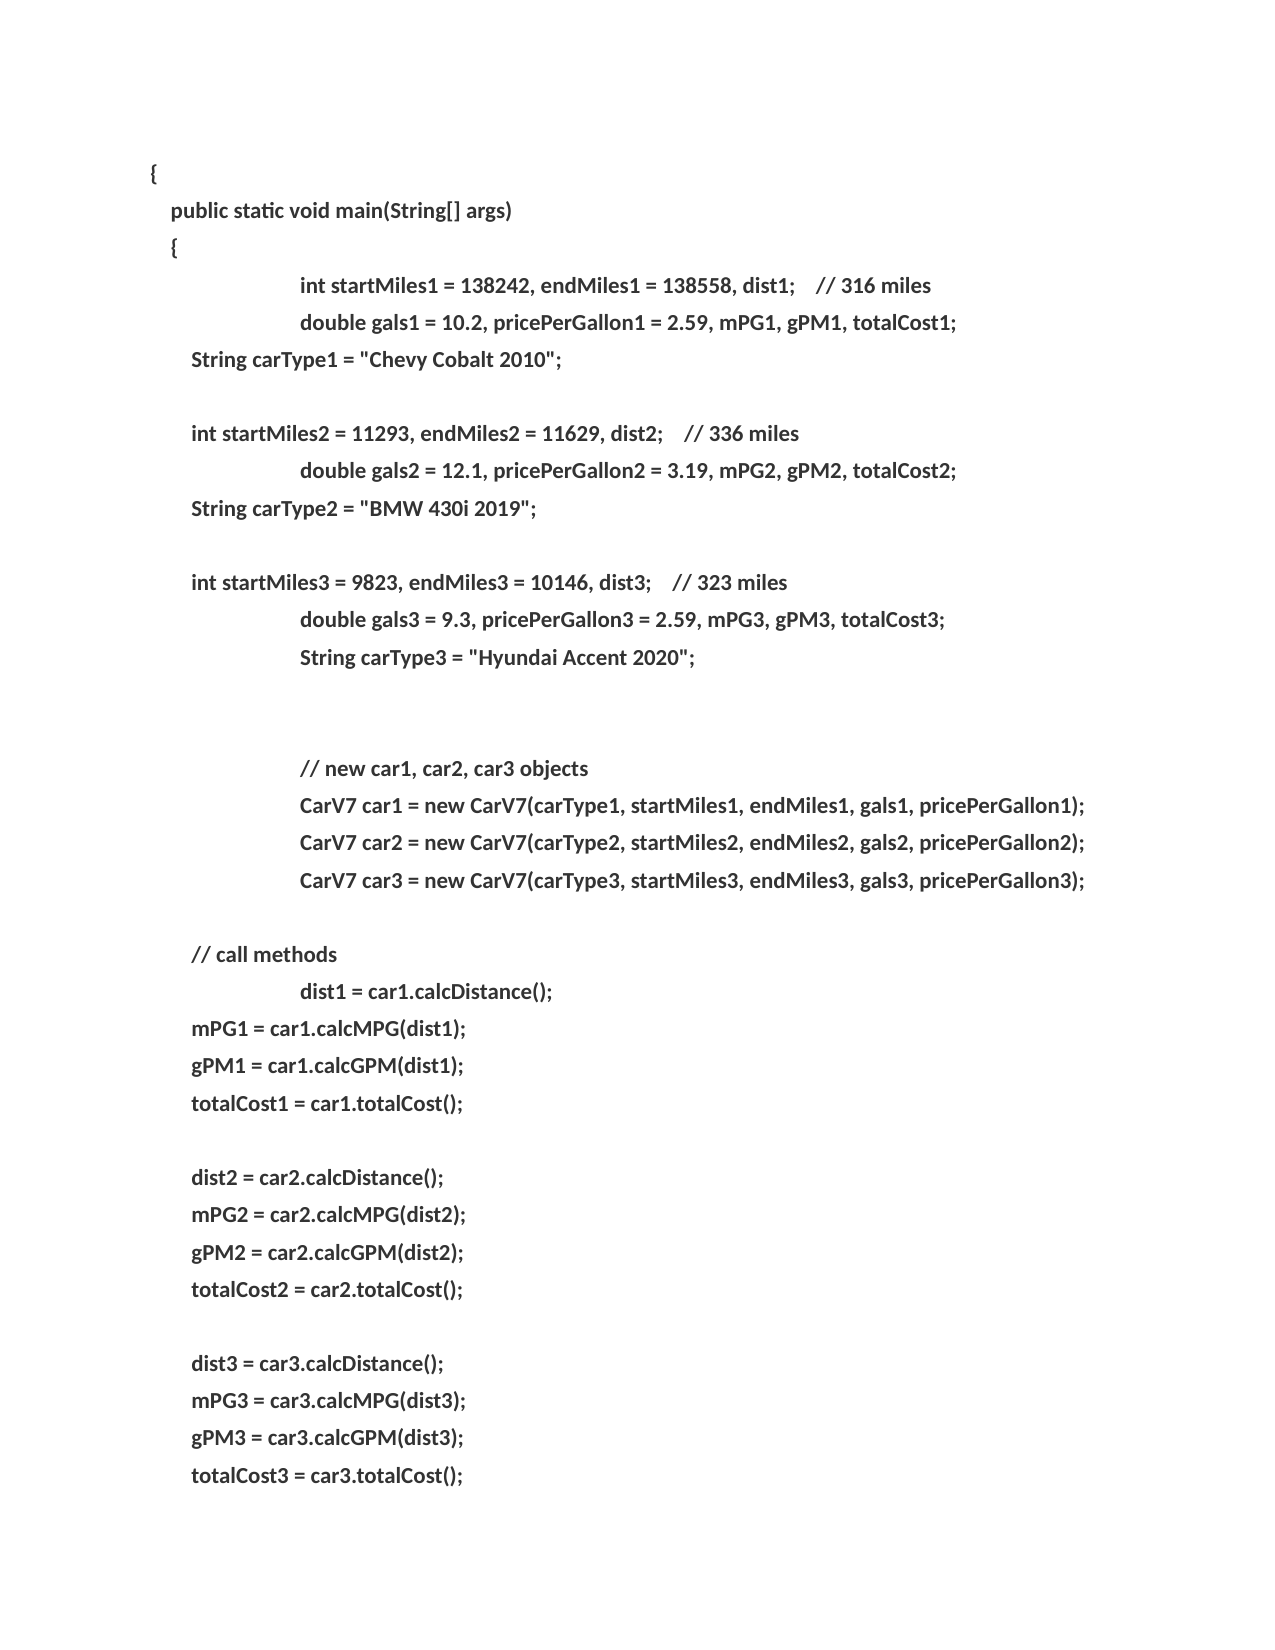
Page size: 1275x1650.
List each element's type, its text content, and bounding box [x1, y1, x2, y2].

text { [150, 224, 1125, 262]
text mPG1 = car1.calcMPG(dist1); [150, 1005, 1125, 1042]
text // new car1, car2, car3 objects [150, 745, 1125, 782]
text CarV7 car1 = new CarV7(carType1, startMiles1, endMiles1, gals1, pricePerGallon1); [150, 782, 1125, 819]
text double gals3 = 9.3, pricePerGallon3 = 2.59, mPG3, gPM3, totalCost3; [150, 596, 1125, 633]
text dist2 = car2.calcDistance(); [150, 1154, 1125, 1191]
text gPM2 = car2.calcGPM(dist2); [150, 1228, 1125, 1266]
text gPM3 = car3.calcGPM(dist3); [150, 1414, 1125, 1452]
text String carType1 = "Chevy Cobalt 2010"; [150, 336, 1125, 373]
text // call methods [150, 931, 1125, 968]
text mPG2 = car2.calcMPG(dist2); [150, 1191, 1125, 1228]
text int startMiles3 = 9823, endMiles3 = 10146, dist3; // 323 miles [150, 559, 1125, 596]
text String carType3 = "Hyundai Accent 2020"; [150, 633, 1125, 671]
text CarV7 car2 = new CarV7(carType2, startMiles2, endMiles2, gals2, pricePerGallon2); [150, 819, 1125, 857]
text { [150, 150, 1125, 187]
text mPG3 = car3.calcMPG(dist3); [150, 1377, 1125, 1414]
text double gals2 = 12.1, pricePerGallon2 = 3.19, mPG2, gPM2, totalCost2; [150, 447, 1125, 485]
text totalCost3 = car3.totalCost(); [150, 1452, 1125, 1489]
text int startMiles1 = 138242, endMiles1 = 138558, dist1; // 316 miles [150, 262, 1125, 299]
text dist3 = car3.calcDistance(); [150, 1340, 1125, 1377]
text String carType2 = "BMW 430i 2019"; [150, 485, 1125, 522]
text totalCost2 = car2.totalCost(); [150, 1266, 1125, 1303]
text int startMiles2 = 11293, endMiles2 = 11629, dist2; // 336 miles [150, 410, 1125, 447]
text totalCost1 = car1.totalCost(); [150, 1080, 1125, 1117]
text CarV7 car3 = new CarV7(carType3, startMiles3, endMiles3, gals3, pricePerGallon3); [150, 857, 1125, 894]
text public static void main(String[] args) [150, 187, 1125, 224]
text gPM1 = car1.calcGPM(dist1); [150, 1042, 1125, 1080]
text dist1 = car1.calcDistance(); [150, 968, 1125, 1005]
text double gals1 = 10.2, pricePerGallon1 = 2.59, mPG1, gPM1, totalCost1; [150, 299, 1125, 336]
